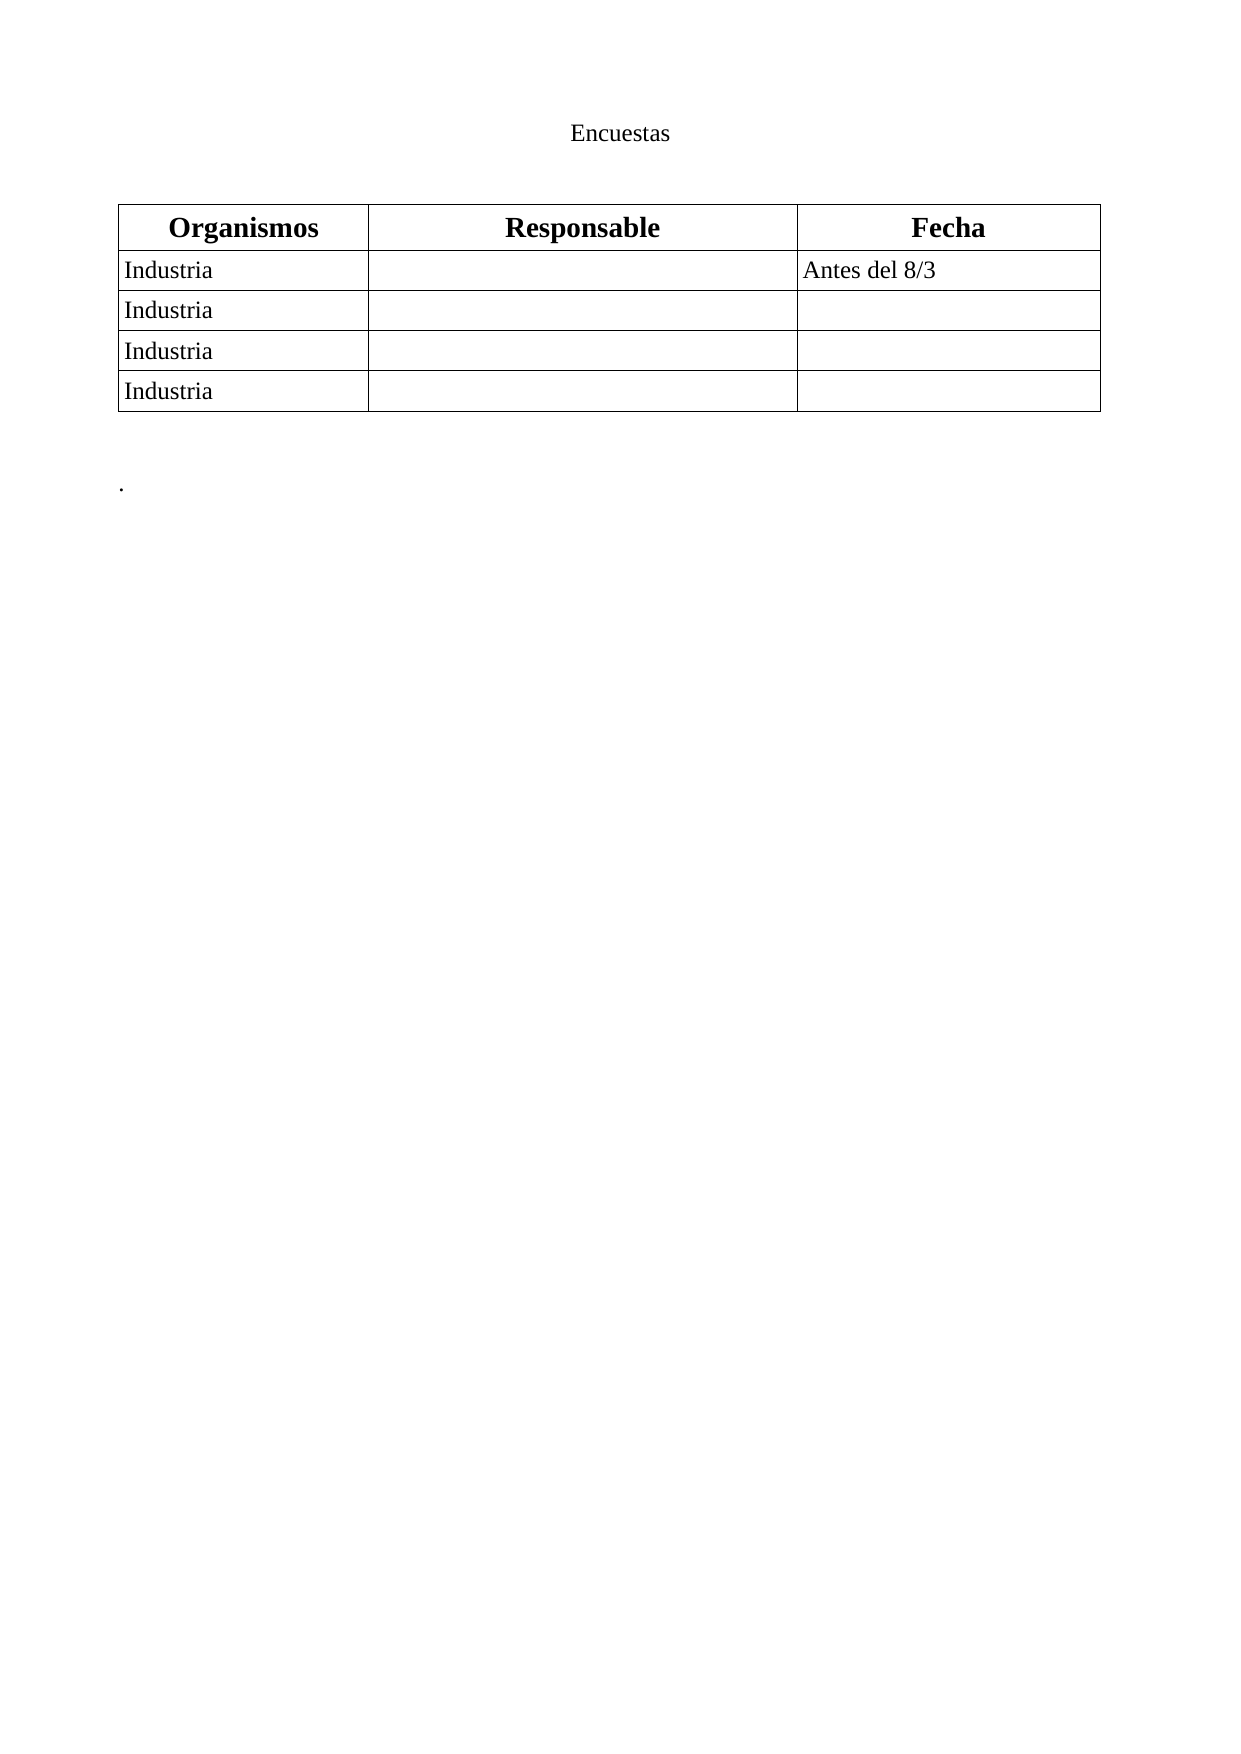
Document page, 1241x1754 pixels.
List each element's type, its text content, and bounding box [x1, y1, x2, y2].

text Encuestas [118, 118, 1122, 147]
table_cell Antes del 8/3 [798, 251, 1100, 290]
table_cell [369, 251, 797, 290]
table_cell [369, 291, 797, 330]
table_cell [798, 331, 1100, 370]
table_cell [798, 291, 1100, 330]
table_cell Industria [119, 371, 368, 411]
table_header Organismos [119, 205, 368, 249]
table_header Responsable [369, 205, 797, 249]
table_cell Industria [119, 251, 368, 290]
table_header Fecha [798, 205, 1100, 249]
table_cell [798, 371, 1100, 411]
table_cell [369, 331, 797, 370]
text . [118, 468, 1122, 497]
table_cell Industria [119, 291, 368, 330]
table_cell [369, 371, 797, 411]
table_cell Industria [119, 331, 368, 370]
